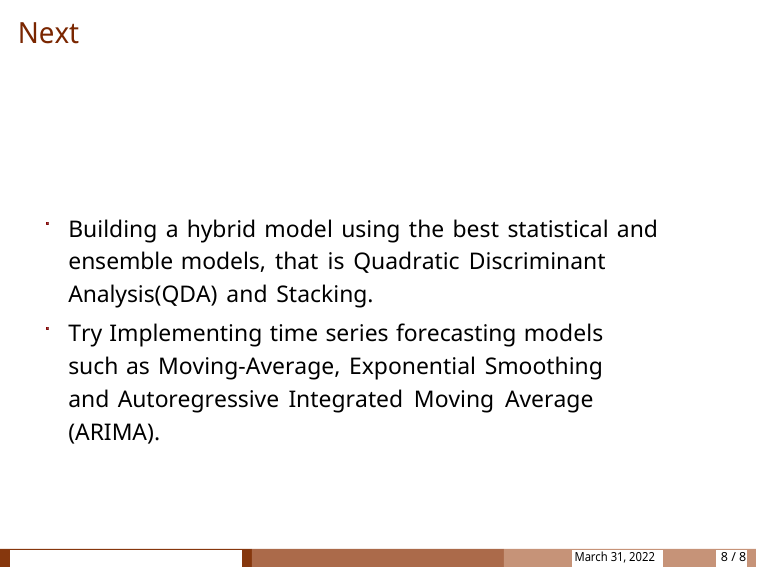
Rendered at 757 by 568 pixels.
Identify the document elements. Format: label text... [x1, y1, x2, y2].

text Building a hybrid model using the best statistical and ensemble models, that is Quadratic Discriminant Analysis(QDA) and Stacking. [68, 212, 726, 309]
text Try Implementing time series forecasting models such as Moving-Average, Exponential Smoothing and Autoregressive Integrated Moving Average (ARIMA). [68, 317, 644, 447]
